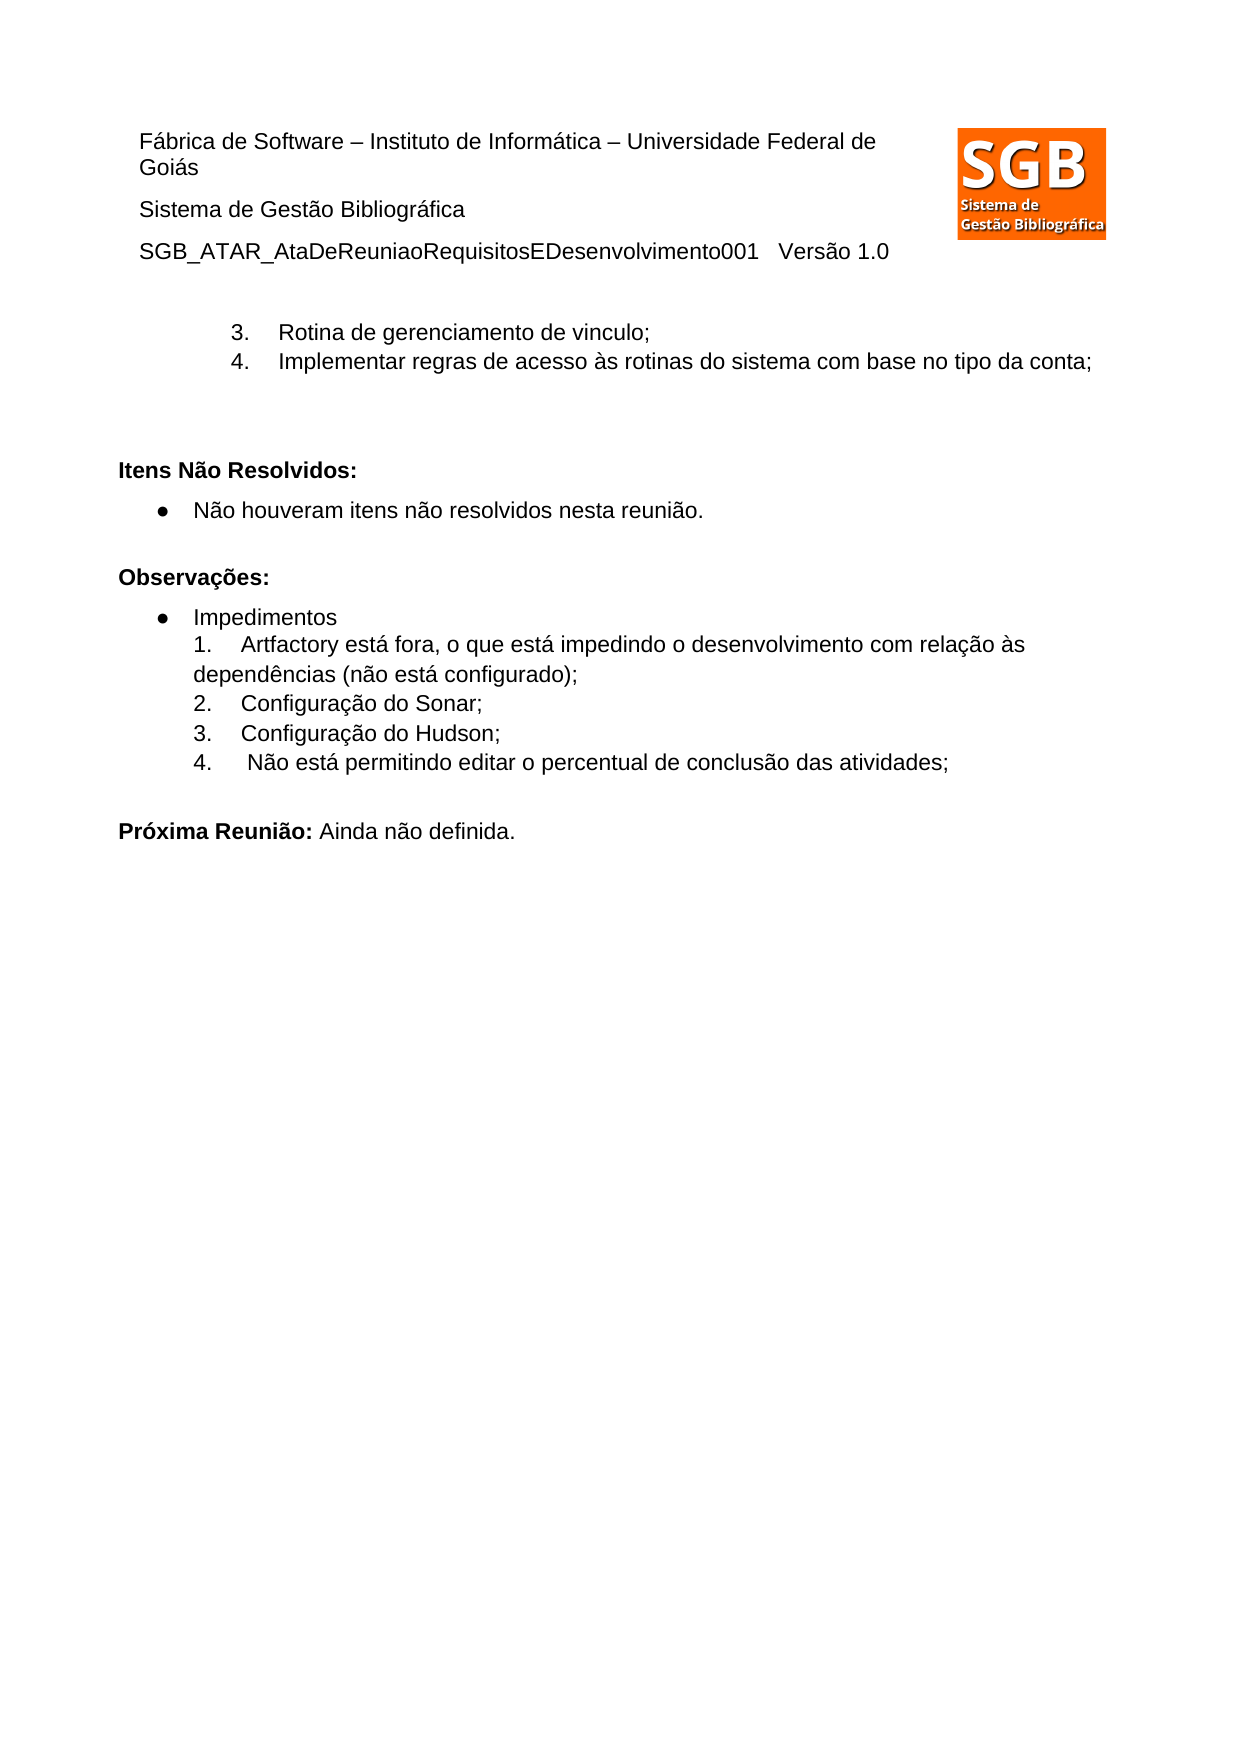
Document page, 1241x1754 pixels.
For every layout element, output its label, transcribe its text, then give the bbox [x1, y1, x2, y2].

text 4. Não está permitindo editar o percentual de conclusão das atividades; [193, 750, 1122, 775]
text 2. Configuração do Sonar; [193, 691, 1122, 717]
list Impedimentos [156, 605, 1122, 630]
list Não houveram itens não resolvidos nesta reunião. [156, 498, 1122, 523]
text 3. Configuração do Hudson; [193, 720, 1122, 746]
text Itens Não Resolvidos: [118, 458, 1122, 483]
picture [957, 128, 1107, 240]
text 4. Implementar regras de acesso às rotinas do sistema com base no tipo da conta; [231, 348, 1122, 374]
text 3. Rotina de gerenciamento de vinculo; [231, 319, 1122, 345]
text Observações: [118, 565, 1122, 591]
text Próxima Reunião: Ainda não definida. [118, 819, 1122, 844]
text 1. Artfactory está fora, o que está impedindo o desenvolvimento com relação às dependências (não está configurado); [193, 632, 1122, 687]
